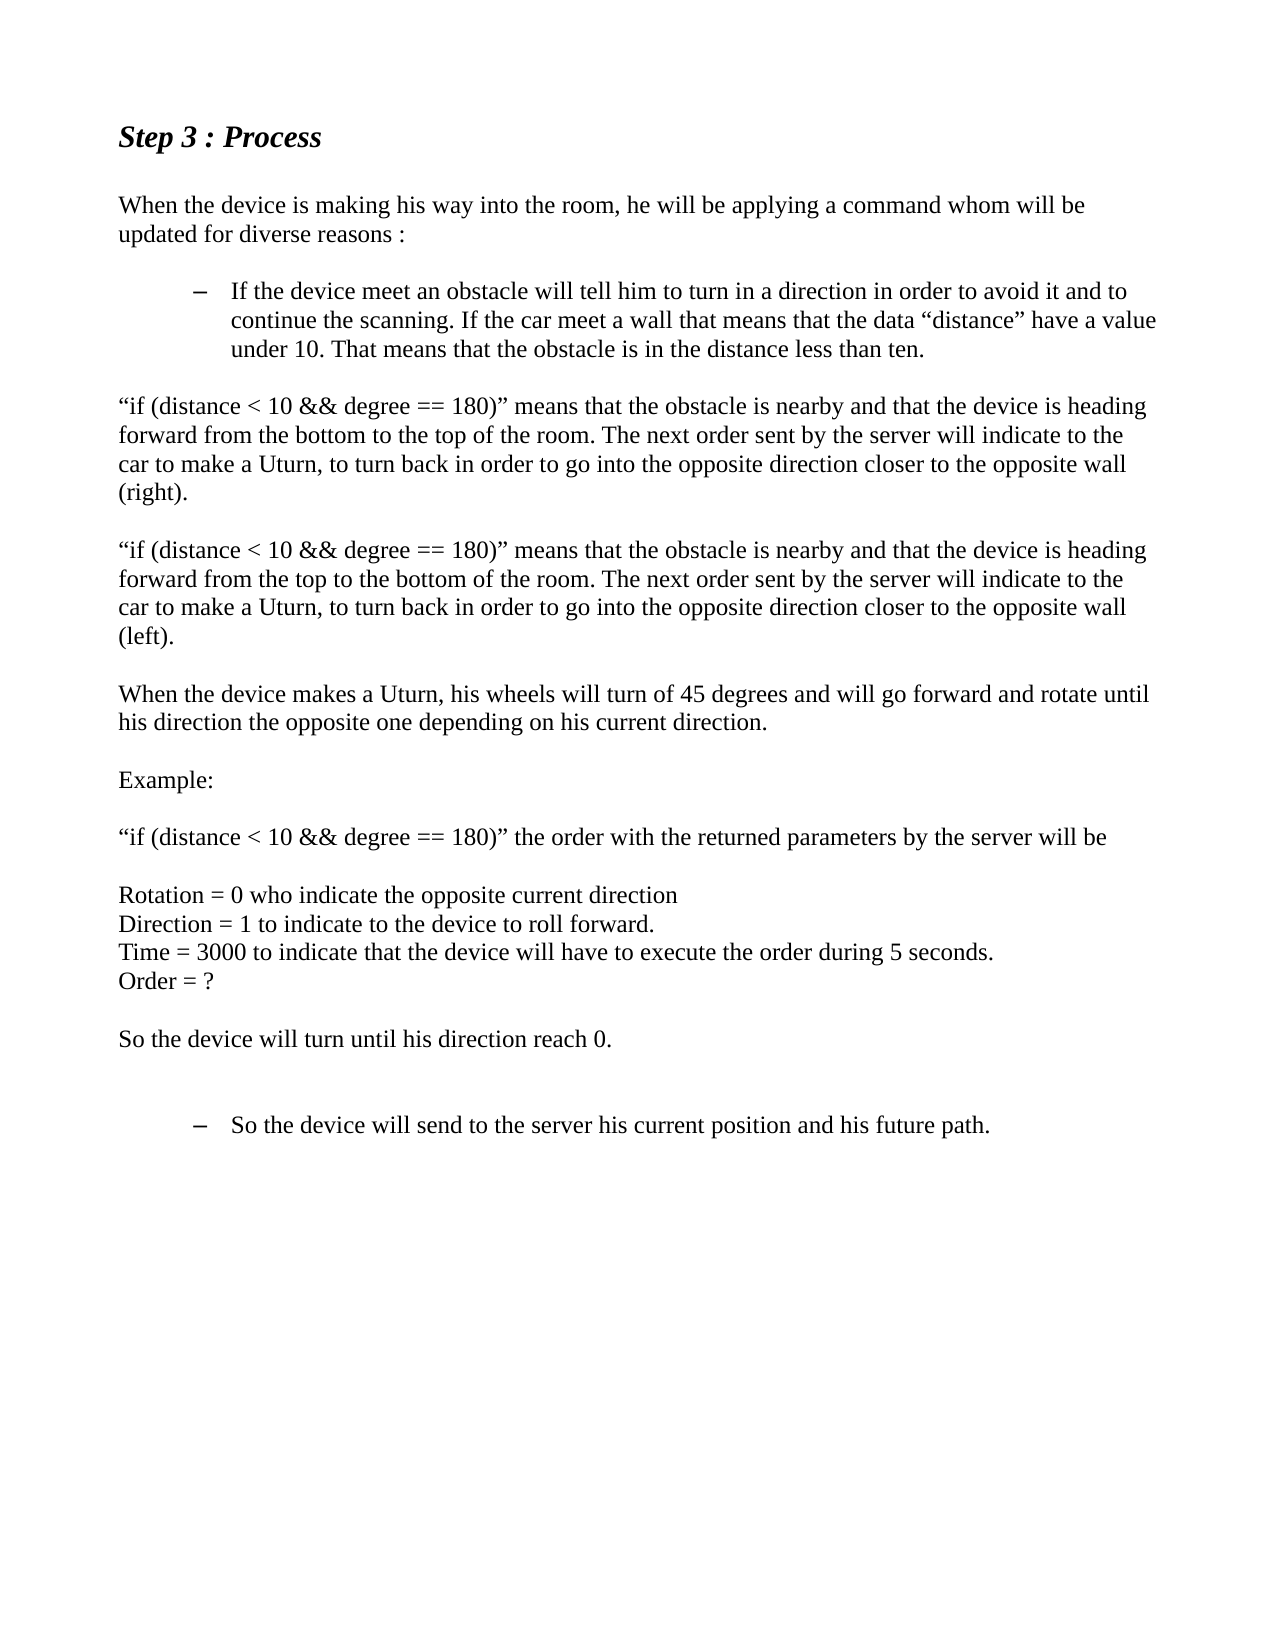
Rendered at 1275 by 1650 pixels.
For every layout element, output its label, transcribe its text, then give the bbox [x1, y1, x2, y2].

text “if (distance < 10 && degree == 180)” the order with the returned parameters by the server will be [118, 822, 1157, 851]
text “if (distance < 10 && degree == 180)” means that the obstacle is nearby and that the device is heading forward from the bottom to the top of the room. The next order sent by the server will indicate to the car to make a Uturn, to turn back in order to go into the opposite direction closer to the opposite wall (right). [118, 391, 1157, 506]
text Rotation = 0 who indicate the opposite current direction [118, 880, 1157, 909]
text Order = ? [118, 966, 1157, 995]
text Step 3 : Process [118, 118, 1157, 154]
text Example: [118, 765, 1157, 794]
text So the device will turn until his direction reach 0. [118, 1024, 1157, 1052]
text When the device makes a Uturn, his wheels will turn of 45 degrees and will go forward and rotate until his direction the opposite one depending on his current direction. [118, 679, 1157, 736]
text When the device is making his way into the room, he will be applying a command whom will be updated for diverse reasons : [118, 190, 1157, 247]
text Time = 3000 to indicate that the device will have to execute the order during 5 seconds. [118, 937, 1157, 966]
list If the device meet an obstacle will tell him to turn in a direction in order to avoid it and to continue the scanning. If the car meet a wall that means that the data “distance” have a value under 10. That means that the obstacle is in the distance less than ten. [193, 276, 1157, 362]
text Direction = 1 to indicate to the device to roll forward. [118, 909, 1157, 937]
list So the device will send to the server his current position and his future path. [193, 1110, 1157, 1139]
text “if (distance < 10 && degree == 180)” means that the obstacle is nearby and that the device is heading forward from the top to the bottom of the room. The next order sent by the server will indicate to the car to make a Uturn, to turn back in order to go into the opposite direction closer to the opposite wall (left). [118, 535, 1157, 650]
